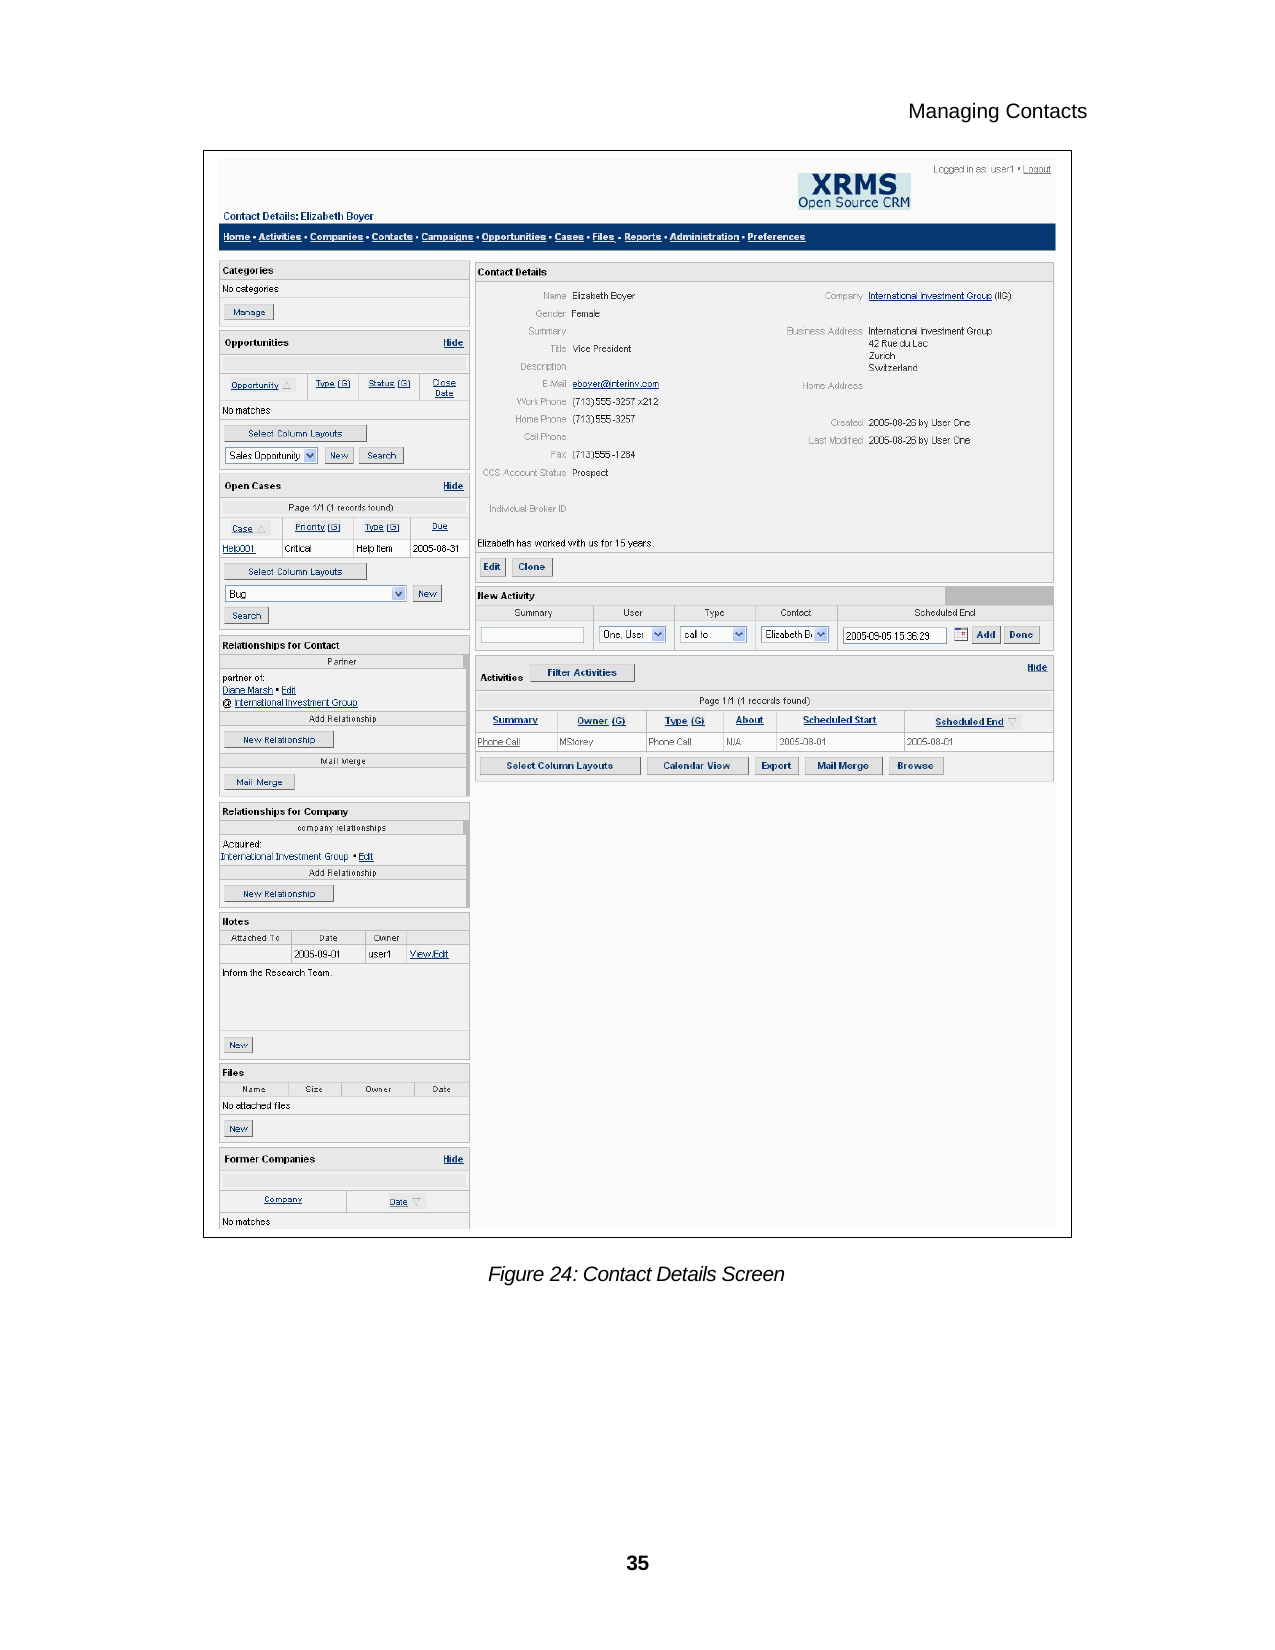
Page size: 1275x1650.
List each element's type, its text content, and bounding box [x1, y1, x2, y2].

text Figure 24: Contact Details Screen [187, 1263, 1087, 1286]
picture [219, 158, 1056, 1229]
